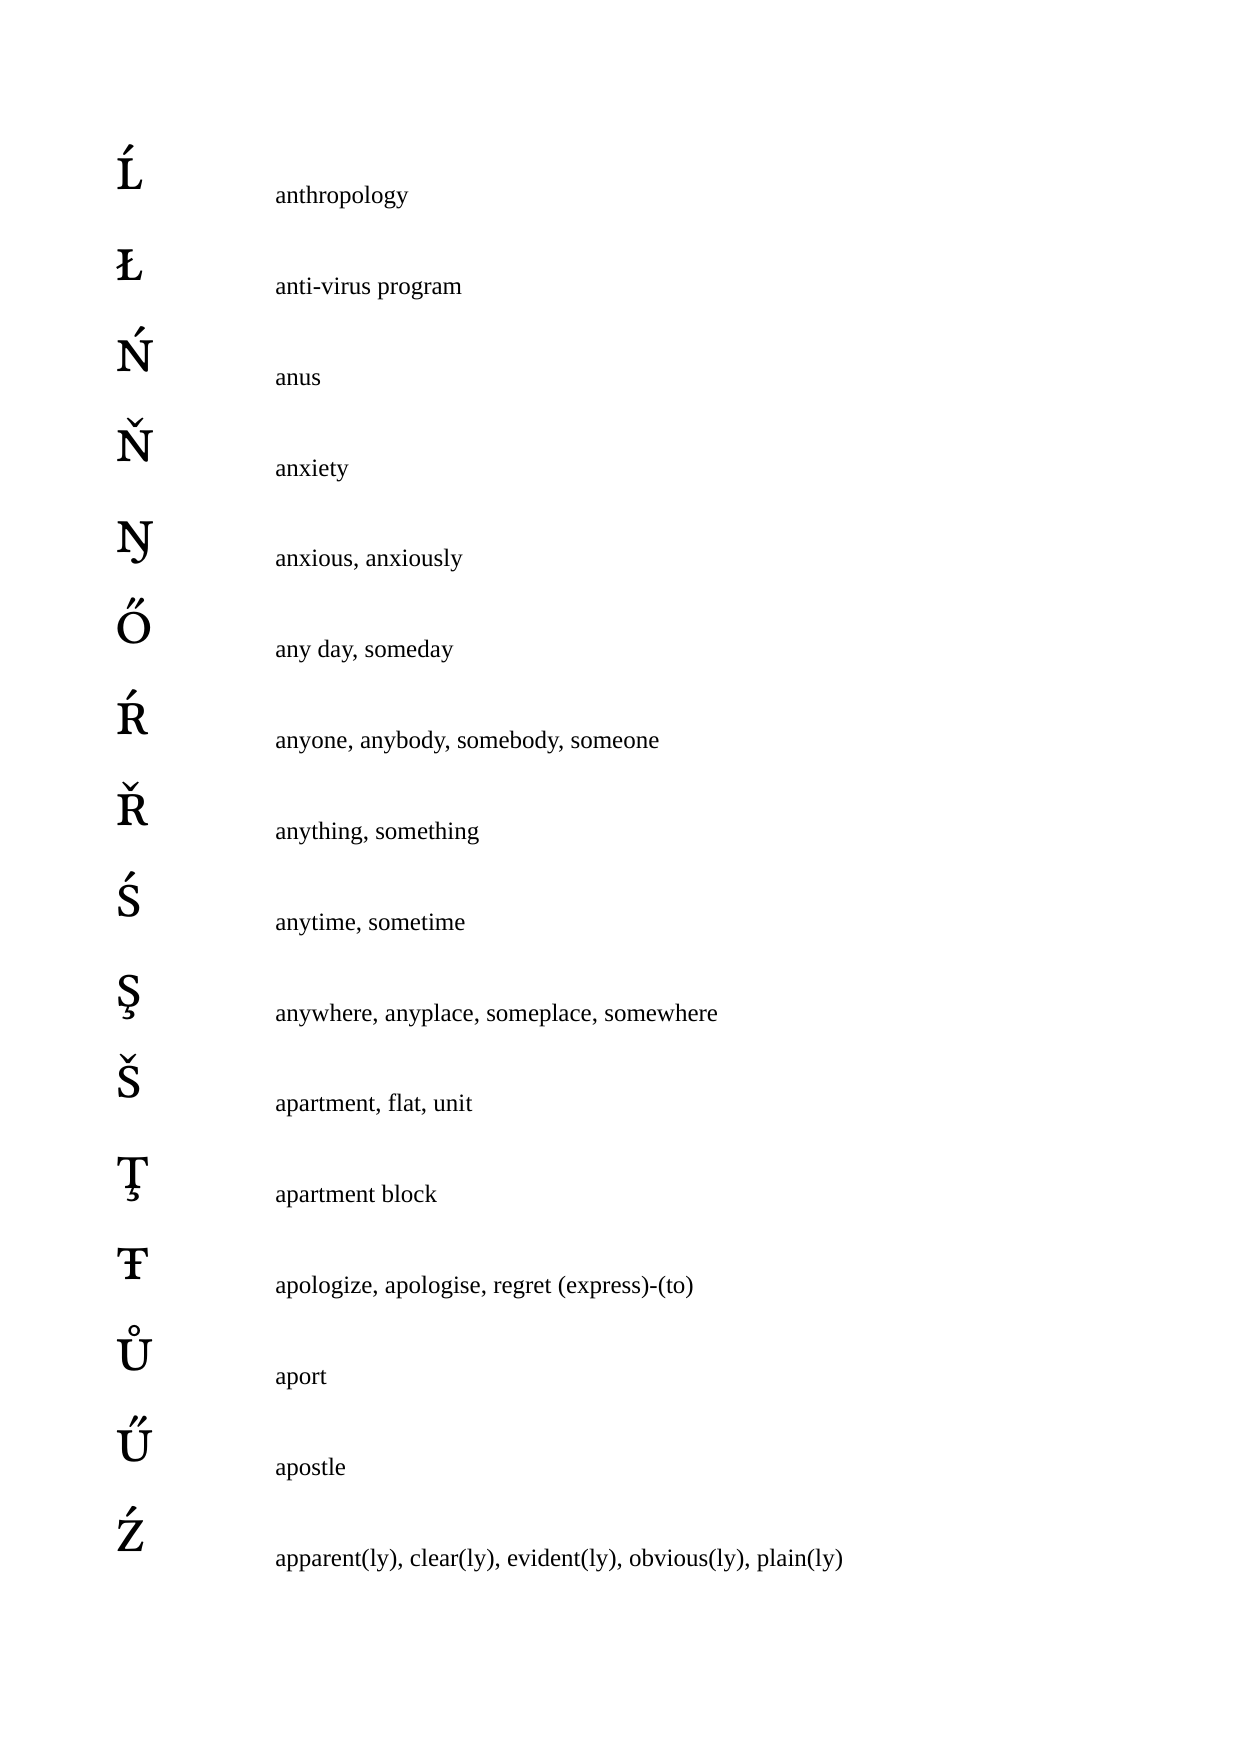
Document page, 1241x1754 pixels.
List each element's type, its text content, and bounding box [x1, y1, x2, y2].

table_cell anthropology [275, 118, 949, 209]
table_cell  [115, 572, 275, 663]
table_cell  [115, 1299, 275, 1390]
table_cell apartment block [275, 1117, 949, 1208]
table_cell  [115, 845, 275, 936]
table_cell anti-virus program [275, 209, 949, 300]
table_cell anxious, anxiously [275, 481, 949, 572]
table_cell anyone, anybody, somebody, someone [275, 663, 949, 754]
table_cell anything, something [275, 754, 949, 845]
table_cell  [115, 754, 275, 845]
table_cell apologize, apologise, regret (express)-(to) [275, 1208, 949, 1299]
table_cell  [115, 936, 275, 1026]
table_cell anywhere, anyplace, someplace, somewhere [275, 936, 949, 1026]
table_cell aport [275, 1299, 949, 1390]
table_cell  [115, 391, 275, 481]
table_cell anxiety [275, 391, 949, 481]
table_cell  [115, 481, 275, 572]
table_cell anus [275, 300, 949, 391]
table_cell apostle [275, 1390, 949, 1481]
table_cell  [115, 118, 275, 209]
table_cell any day, someday [275, 572, 949, 663]
table_cell  [115, 1117, 275, 1208]
table_cell apartment, flat, unit [275, 1026, 949, 1117]
table_cell  [115, 209, 275, 300]
table_cell  [115, 1390, 275, 1481]
table_cell  [115, 300, 275, 391]
table_cell  [115, 663, 275, 754]
table_cell  [115, 1481, 275, 1571]
table_cell  [115, 1026, 275, 1117]
table_cell  [115, 1208, 275, 1299]
table_cell apparent(ly), clear(ly), evident(ly), obvious(ly), plain(ly) [275, 1481, 949, 1571]
table_cell anytime, sometime [275, 845, 949, 936]
